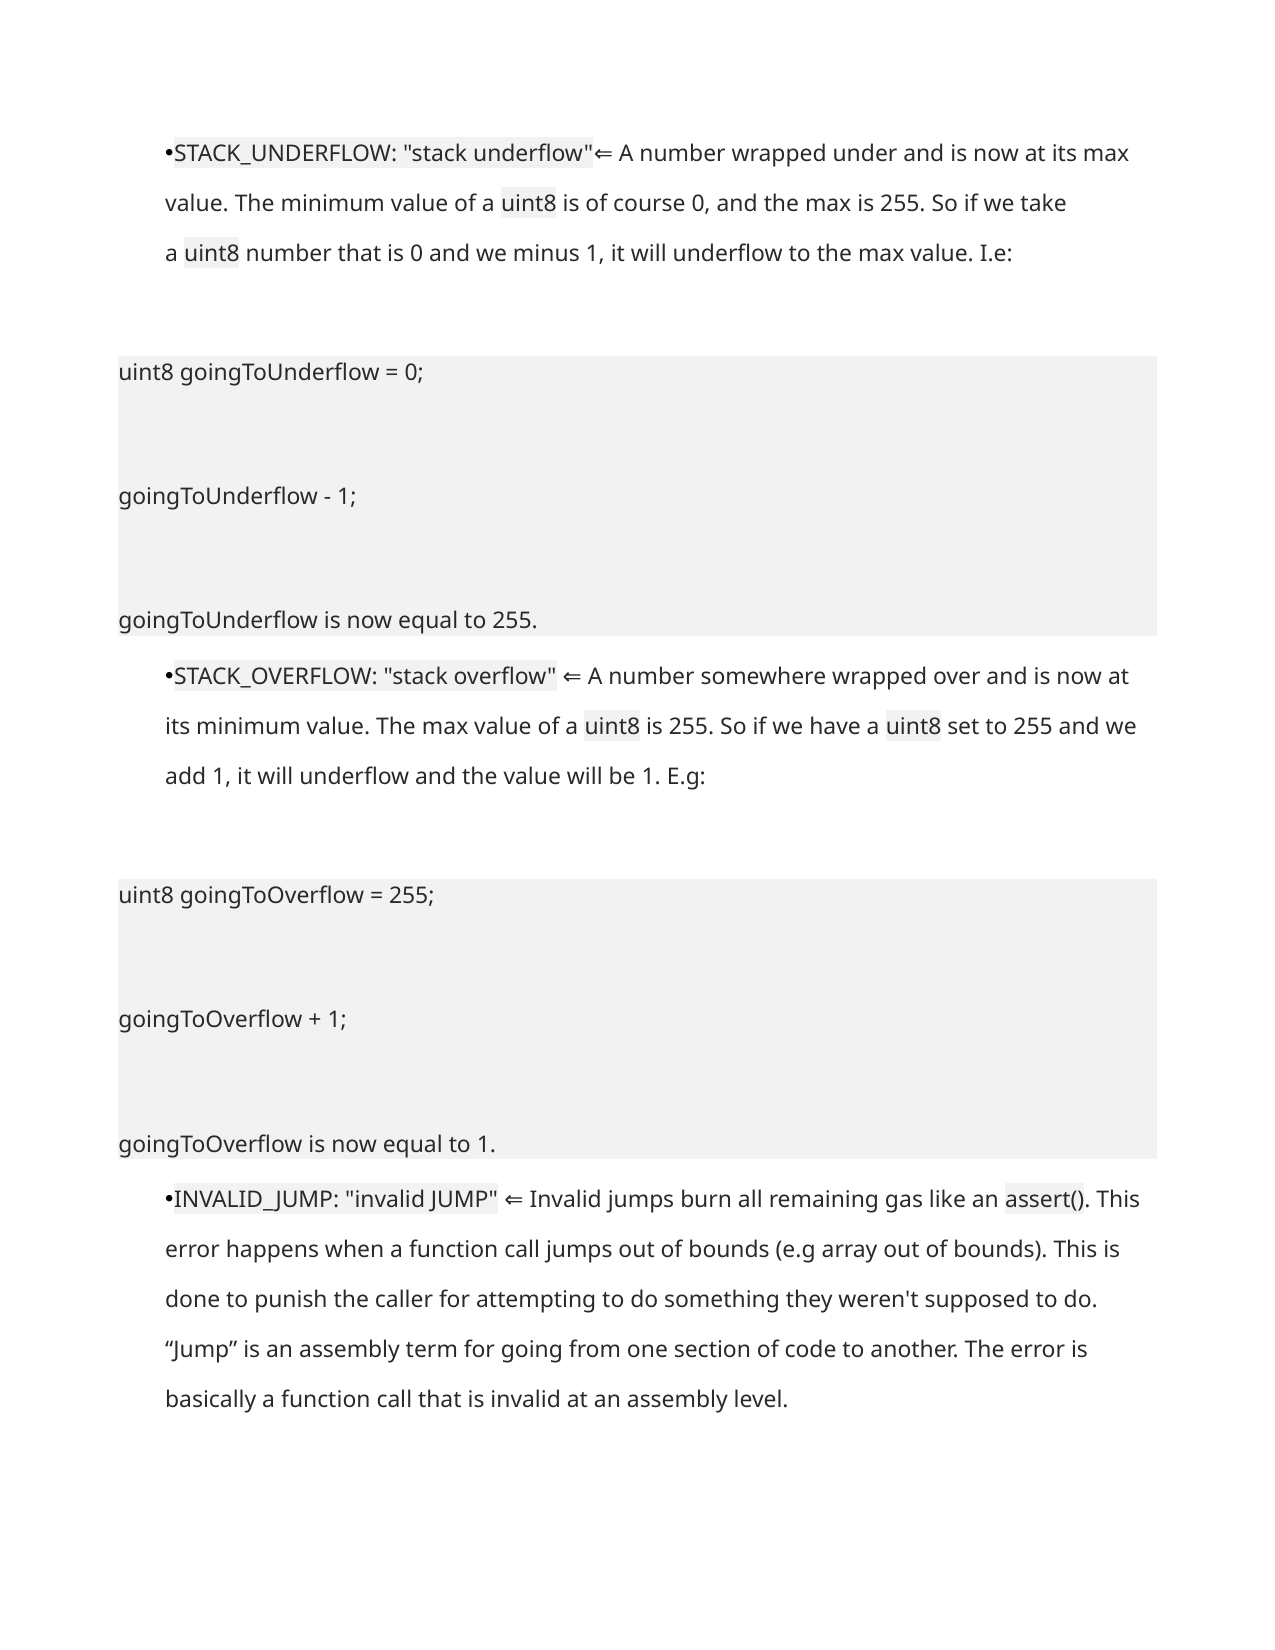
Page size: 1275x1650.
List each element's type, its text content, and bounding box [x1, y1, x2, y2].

text uint8 goingToUnderflow = 0; [118, 356, 1157, 387]
text uint8 goingToOverflow = 255; [118, 879, 1157, 910]
list STACK_OVERFLOW: "stack overflow" ⇐ A number somewhere wrapped over and is now at its minimum value. The max value of a uint8 is 255. So if we have a uint8 set to 255 and we add 1, it will underflow and the value will be 1. E.g: [165, 641, 1157, 791]
text goingToUnderflow - 1; [118, 480, 1157, 511]
text goingToUnderflow is now equal to 255. [118, 604, 1157, 636]
text goingToOverflow is now equal to 1. [118, 1127, 1157, 1159]
text goingToOverflow + 1; [118, 1003, 1157, 1034]
list INVALID_JUMP: "invalid JUMP" ⇐ Invalid jumps burn all remaining gas like an assert(). This error happens when a function call jumps out of bounds (e.g array out of bounds). This is done to punish the caller for attempting to do something they weren't supposed to do. “Jump” is an assembly term for going from one section of code to another. The error is basically a function call that is invalid at an assembly level. [165, 1164, 1157, 1414]
list STACK_UNDERFLOW: "stack underflow"⇐ A number wrapped under and is now at its max value. The minimum value of a uint8 is of course 0, and the max is 255. So if we take a uint8 number that is 0 and we minus 1, it will underflow to the max value. I.e: [165, 118, 1157, 268]
